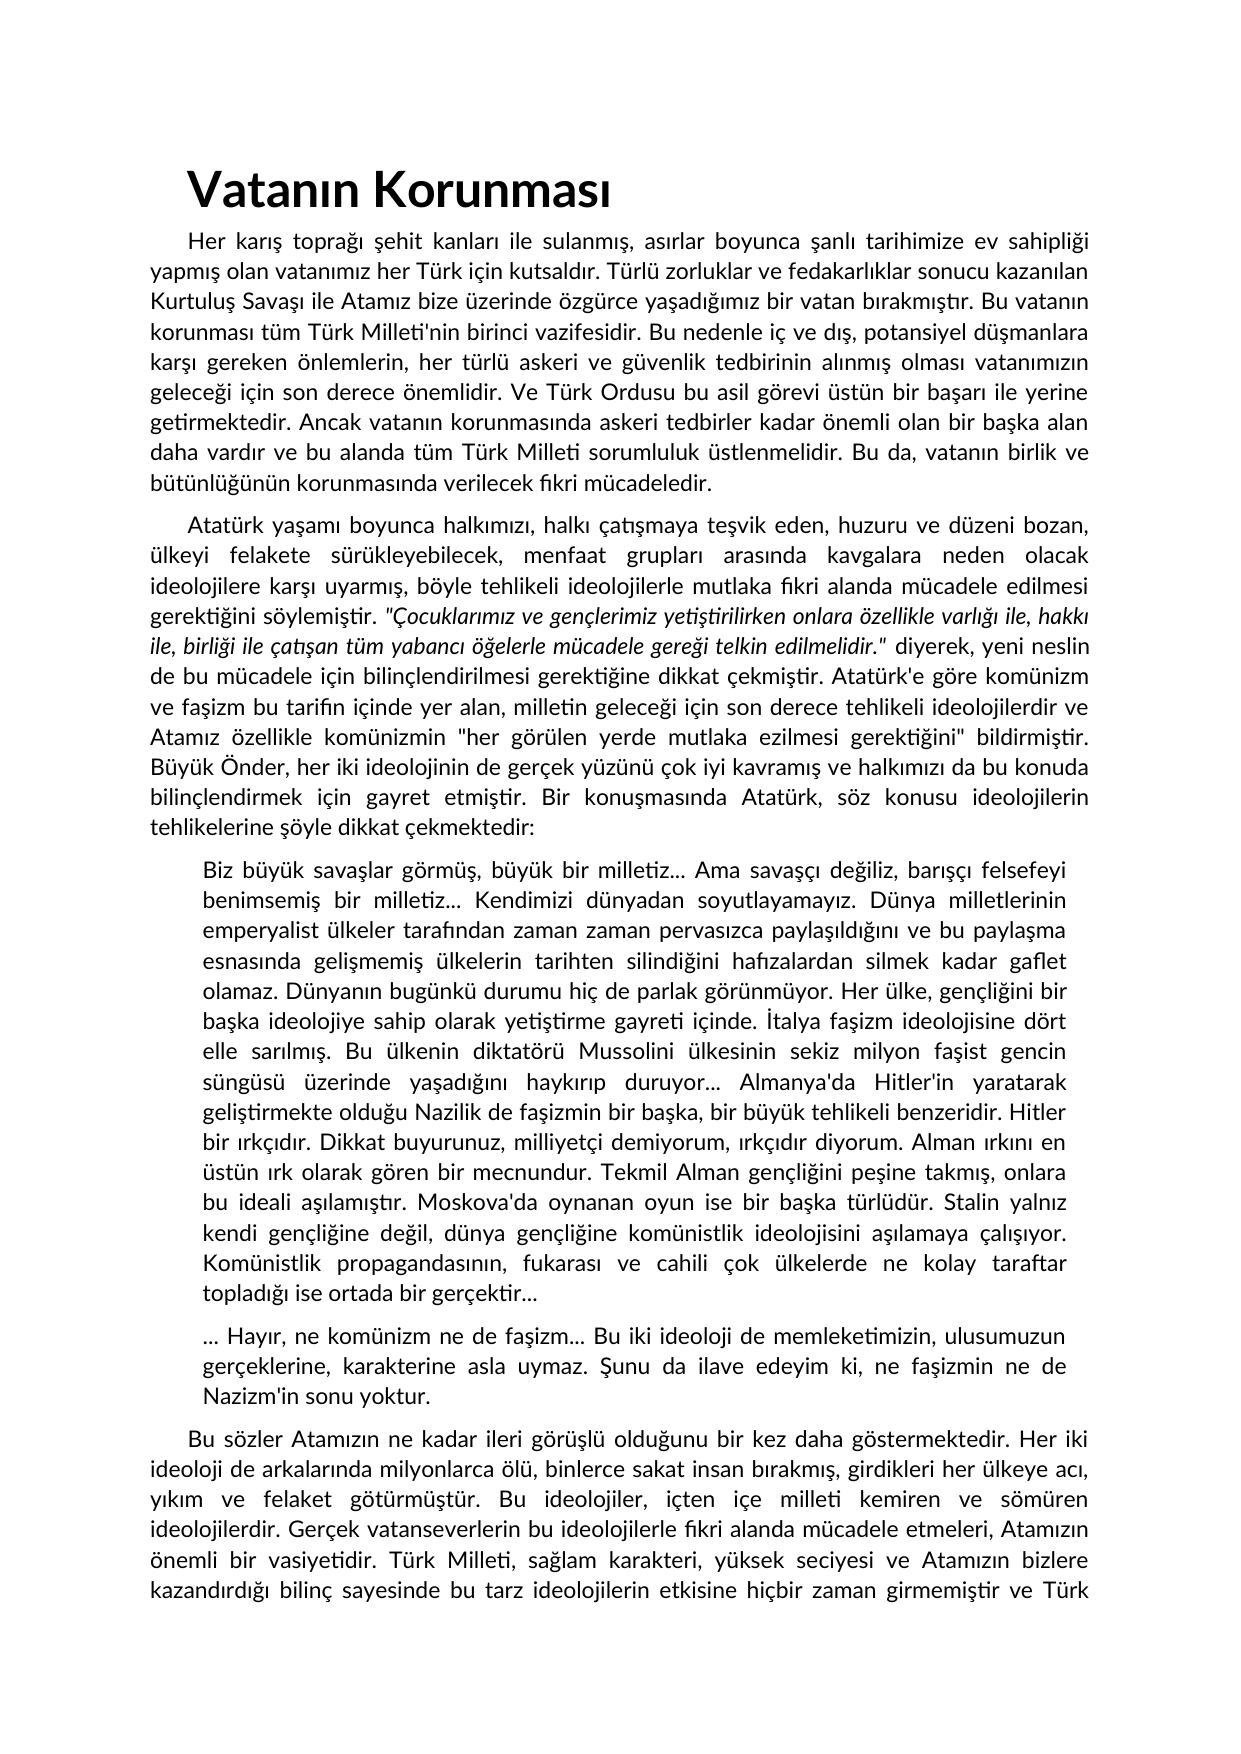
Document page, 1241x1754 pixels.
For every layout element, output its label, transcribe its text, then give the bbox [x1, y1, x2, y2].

text Biz büyük savaşlar görmüş, büyük bir milletiz... Ama savaşçı değiliz, barışçı felsefeyi benimsemiş bir milletiz... Kendimizi dünyadan soyutlayamayız. Dünya milletlerinin emperyalist ülkeler tarafından zaman zaman pervasızca paylaşıldığını ve bu paylaşma esnasında gelişmemiş ülkelerin tarihten silindiğini hafızalardan silmek kadar gaflet olamaz. Dünyanın bugünkü durumu hiç de parlak görünmüyor. Her ülke, gençliğini bir başka ideolojiye sahip olarak yetiştirme gayreti içinde. İtalya faşizm ideolojisine dört elle sarılmış. Bu ülkenin diktatörü Mussolini ülkesinin sekiz milyon faşist gencin süngüsü üzerinde yaşadığını haykırıp duruyor... Almanya'da Hitler'in yaratarak geliştirmekte olduğu Nazilik de faşizmin bir başka, bir büyük tehlikeli benzeridir. Hitler bir ırkçıdır. Dikkat buyurunuz, milliyetçi demiyorum, ırkçıdır diyorum. Alman ırkını en üstün ırk olarak gören bir mecnundur. Tekmil Alman gençliğini peşine takmış, onlara bu ideali aşılamıştır. Moskova'da oynanan oyun ise bir başka türlüdür. Stalin yalnız kendi gençliğine değil, dünya gençliğine komünistlik ideolojisini aşılamaya çalışıyor. Komünistlik propagandasının, fukarası ve cahili çok ülkelerde ne kolay taraftar topladığı ise ortada bir gerçektir... [202, 856, 1068, 1306]
text Her karış toprağı şehit kanları ile sulanmış, asırlar boyunca şanlı tarihimize ev sahipliği yapmış olan vatanımız her Türk için kutsaldır. Türlü zorluklar ve fedakarlıklar sonucu kazanılan Kurtuluş Savaşı ile Atamız bize üzerinde özgürce yaşadığımız bir vatan bırakmıştır. Bu vatanın korunması tüm Türk Milleti'nin birinci vazifesidir. Bu nedenle iç ve dış, potansiyel düşmanlara karşı gereken önlemlerin, her türlü askeri ve güvenlik tedbirinin alınmış olması vatanımızın geleceği için son derece önemlidir. Ve Türk Ordusu bu asil görevi üstün bir başarı ile yerine getirmektedir. Ancak vatanın korunmasında askeri tedbirler kadar önemli olan bir başka alan daha vardır ve bu alanda tüm Türk Milleti sorumluluk üstlenmelidir. Bu da, vatanın birlik ve bütünlüğünün korunmasında verilecek fikri mücadeledir. [150, 227, 1090, 496]
subtitle Vatanın Korunması [187, 158, 1090, 218]
text Bu sözler Atamızın ne kadar ileri görüşlü olduğunu bir kez daha göstermektedir. Her iki ideoloji de arkalarında milyonlarca ölü, binlerce sakat insan bırakmış, girdikleri her ülkeye acı, yıkım ve felaket götürmüştür. Bu ideolojiler, içten içe milleti kemiren ve sömüren ideolojilerdir. Gerçek vatanseverlerin bu ideolojilerle fikri alanda mücadele etmeleri, Atamızın önemli bir vasiyetidir. Türk Milleti, sağlam karakteri, yüksek seciyesi ve Atamızın bizlere kazandırdığı bilinç sayesinde bu tarz ideolojilerin etkisine hiçbir zaman girmemiştir ve Türk [150, 1424, 1090, 1603]
text Atatürk yaşamı boyunca halkımızı, halkı çatışmaya teşvik eden, huzuru ve düzeni bozan, ülkeyi felakete sürükleyebilecek, menfaat grupları arasında kavgalara neden olacak ideolojilere karşı uyarmış, böyle tehlikeli ideolojilerle mutlaka fikri alanda mücadele edilmesi gerektiğini söylemiştir. "Çocuklarımız ve gençlerimiz yetiştirilirken onlara özellikle varlığı ile, hakkı ile, birliği ile çatışan tüm yabancı öğelerle mücadele gereği telkin edilmelidir." diyerek, yeni neslin de bu mücadele için bilinçlendirilmesi gerektiğine dikkat çekmiştir. Atatürk'e göre komünizm ve faşizm bu tarifin içinde yer alan, milletin geleceği için son derece tehlikeli ideolojilerdir ve Atamız özellikle komünizmin "her görülen yerde mutlaka ezilmesi gerektiğini" bildirmiştir. Büyük Önder, her iki ideolojinin de gerçek yüzünü çok iyi kavramış ve halkımızı da bu konuda bilinçlendirmek için gayret etmiştir. Bir konuşmasında Atatürk, söz konusu ideolojilerin tehlikelerine şöyle dikkat çekmektedir: [150, 511, 1090, 841]
text ... Hayır, ne komünizm ne de faşizm... Bu iki ideoloji de memleketimizin, ulusumuzun gerçeklerine, karakterine asla uymaz. Şunu da ilave edeyim ki, ne faşizmin ne de Nazizm'in sonu yoktur. [202, 1321, 1068, 1409]
